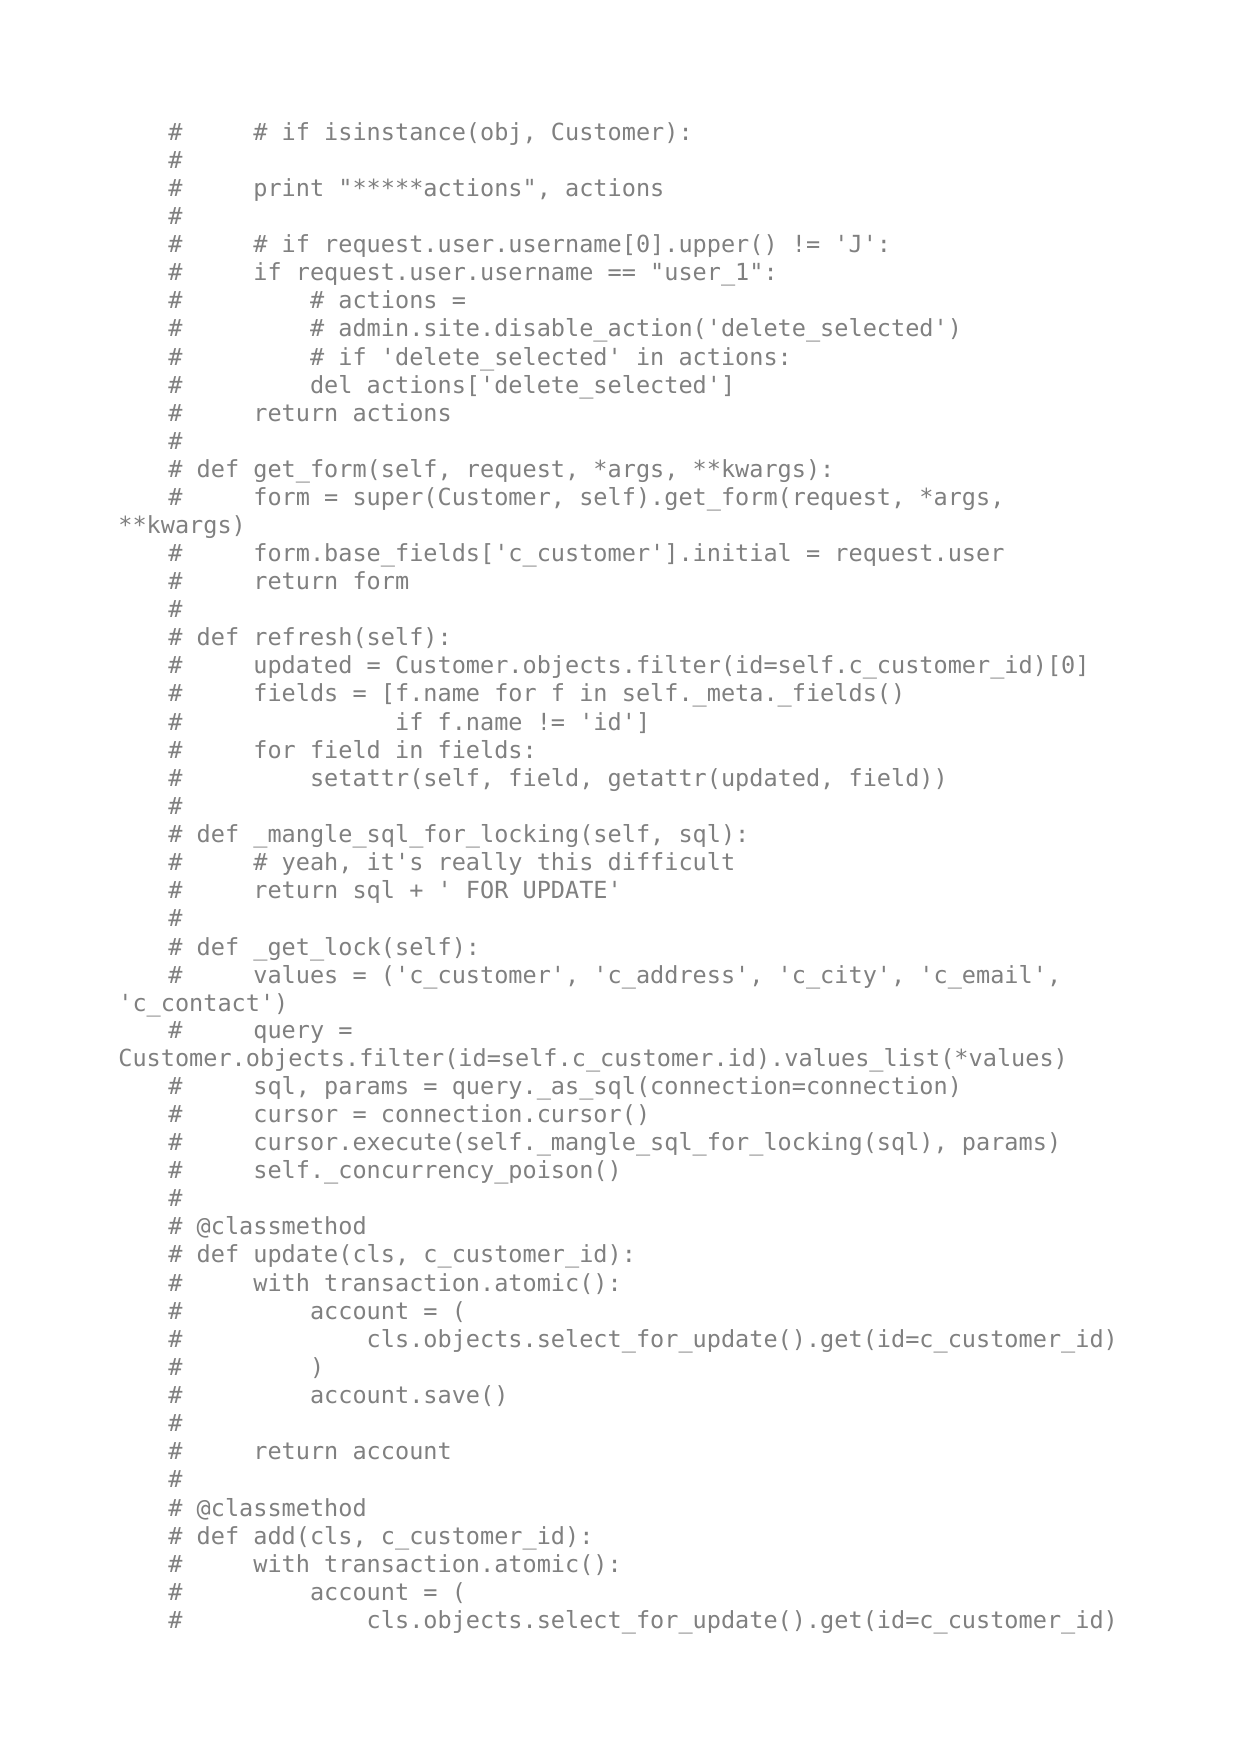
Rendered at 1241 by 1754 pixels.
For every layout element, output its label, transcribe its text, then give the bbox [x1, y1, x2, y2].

text # return account [118, 1438, 1122, 1466]
text # # admin.site.disable_action('delete_selected') [118, 315, 1122, 343]
text # if f.name != 'id'] [118, 708, 1122, 736]
text # def update(cls, c_customer_id): [118, 1241, 1122, 1269]
text # [118, 596, 1122, 624]
text # [118, 1410, 1122, 1438]
text # def refresh(self): [118, 624, 1122, 652]
text # return actions [118, 399, 1122, 427]
text # cursor.execute(self._mangle_sql_for_locking(sql), params) [118, 1128, 1122, 1157]
text # cursor = connection.cursor() [118, 1100, 1122, 1128]
text # account = ( [118, 1578, 1122, 1607]
text # cls.objects.select_for_update().get(id=c_customer_id) [118, 1607, 1122, 1635]
text # setattr(self, field, getattr(updated, field)) [118, 764, 1122, 792]
text # account = ( [118, 1297, 1122, 1325]
text # cls.objects.select_for_update().get(id=c_customer_id) [118, 1325, 1122, 1353]
text # with transaction.atomic(): [118, 1269, 1122, 1297]
text # def get_form(self, request, *args, **kwargs): [118, 456, 1122, 484]
text # self._concurrency_poison() [118, 1157, 1122, 1185]
text # @classmethod [118, 1494, 1122, 1522]
text # return form [118, 567, 1122, 596]
text # [118, 427, 1122, 456]
text # values = ('c_customer', 'c_address', 'c_city', 'c_email', 'c_contact') [118, 961, 1122, 1017]
text # updated = Customer.objects.filter(id=self.c_customer_id)[0] [118, 652, 1122, 680]
text # account.save() [118, 1382, 1122, 1410]
text # # if 'delete_selected' in actions: [118, 343, 1122, 371]
text # def _mangle_sql_for_locking(self, sql): [118, 821, 1122, 849]
text # query = Customer.objects.filter(id=self.c_customer.id).values_list(*values) [118, 1017, 1122, 1072]
text # return sql + ' FOR UPDATE' [118, 877, 1122, 905]
text # [118, 1466, 1122, 1494]
text # fields = [f.name for f in self._meta._fields() [118, 680, 1122, 708]
text # for field in fields: [118, 736, 1122, 764]
text # # if isinstance(obj, Customer): [118, 118, 1122, 146]
text # [118, 1185, 1122, 1213]
text # def add(cls, c_customer_id): [118, 1522, 1122, 1550]
text # [118, 146, 1122, 174]
text # if request.user.username == "user_1": [118, 259, 1122, 287]
text # [118, 905, 1122, 933]
text # ) [118, 1353, 1122, 1382]
text # form = super(Customer, self).get_form(request, *args, **kwargs) [118, 484, 1122, 539]
text # # yeah, it's really this difficult [118, 849, 1122, 877]
text # # if request.user.username[0].upper() != 'J': [118, 231, 1122, 259]
text # [118, 792, 1122, 821]
text # def _get_lock(self): [118, 933, 1122, 961]
text # del actions['delete_selected'] [118, 371, 1122, 399]
text # form.base_fields['c_customer'].initial = request.user [118, 539, 1122, 567]
text # # actions = [118, 287, 1122, 315]
text # [118, 202, 1122, 231]
text # sql, params = query._as_sql(connection=connection) [118, 1072, 1122, 1100]
text # @classmethod [118, 1213, 1122, 1241]
text # print "*****actions", actions [118, 174, 1122, 202]
text # with transaction.atomic(): [118, 1550, 1122, 1578]
